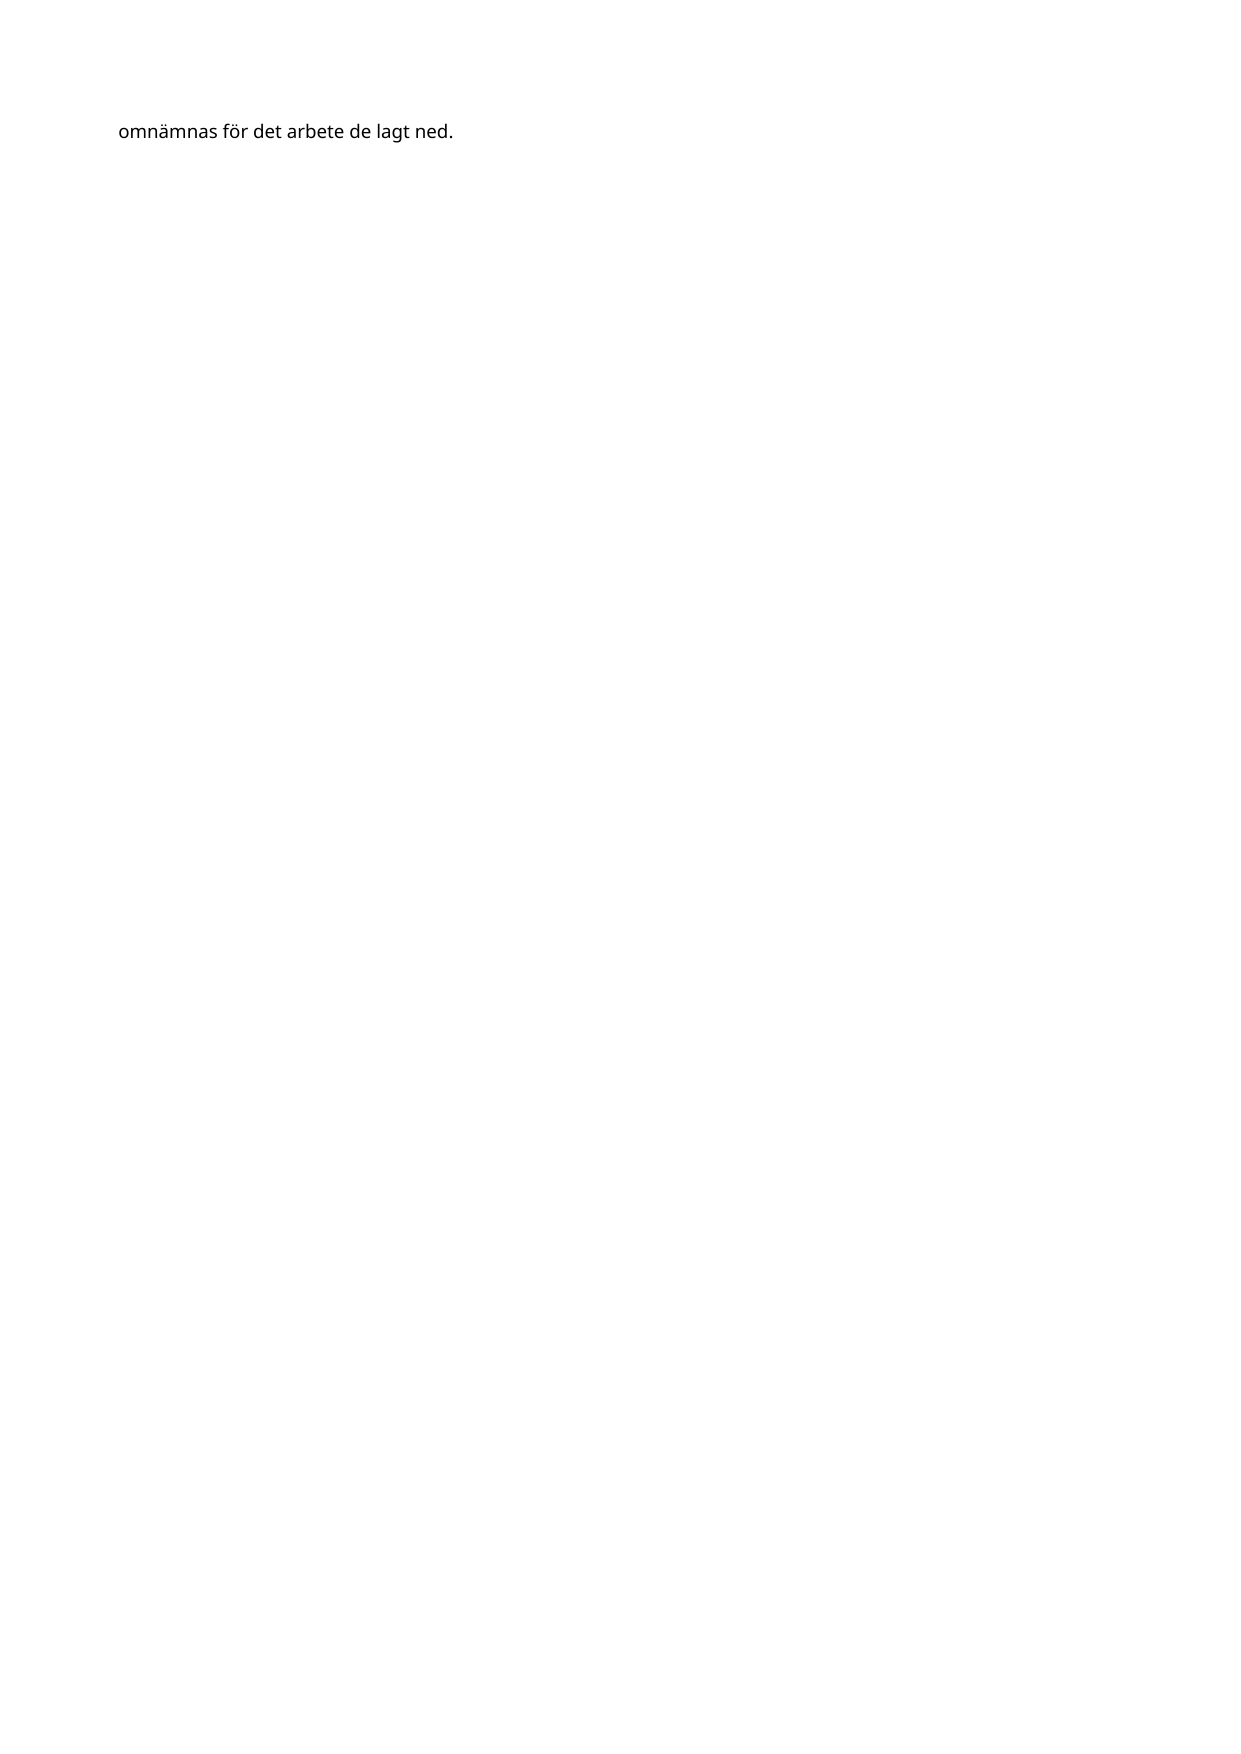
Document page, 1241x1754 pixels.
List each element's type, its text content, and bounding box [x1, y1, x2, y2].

text omnämnas för det arbete de lagt ned. [118, 118, 1122, 144]
